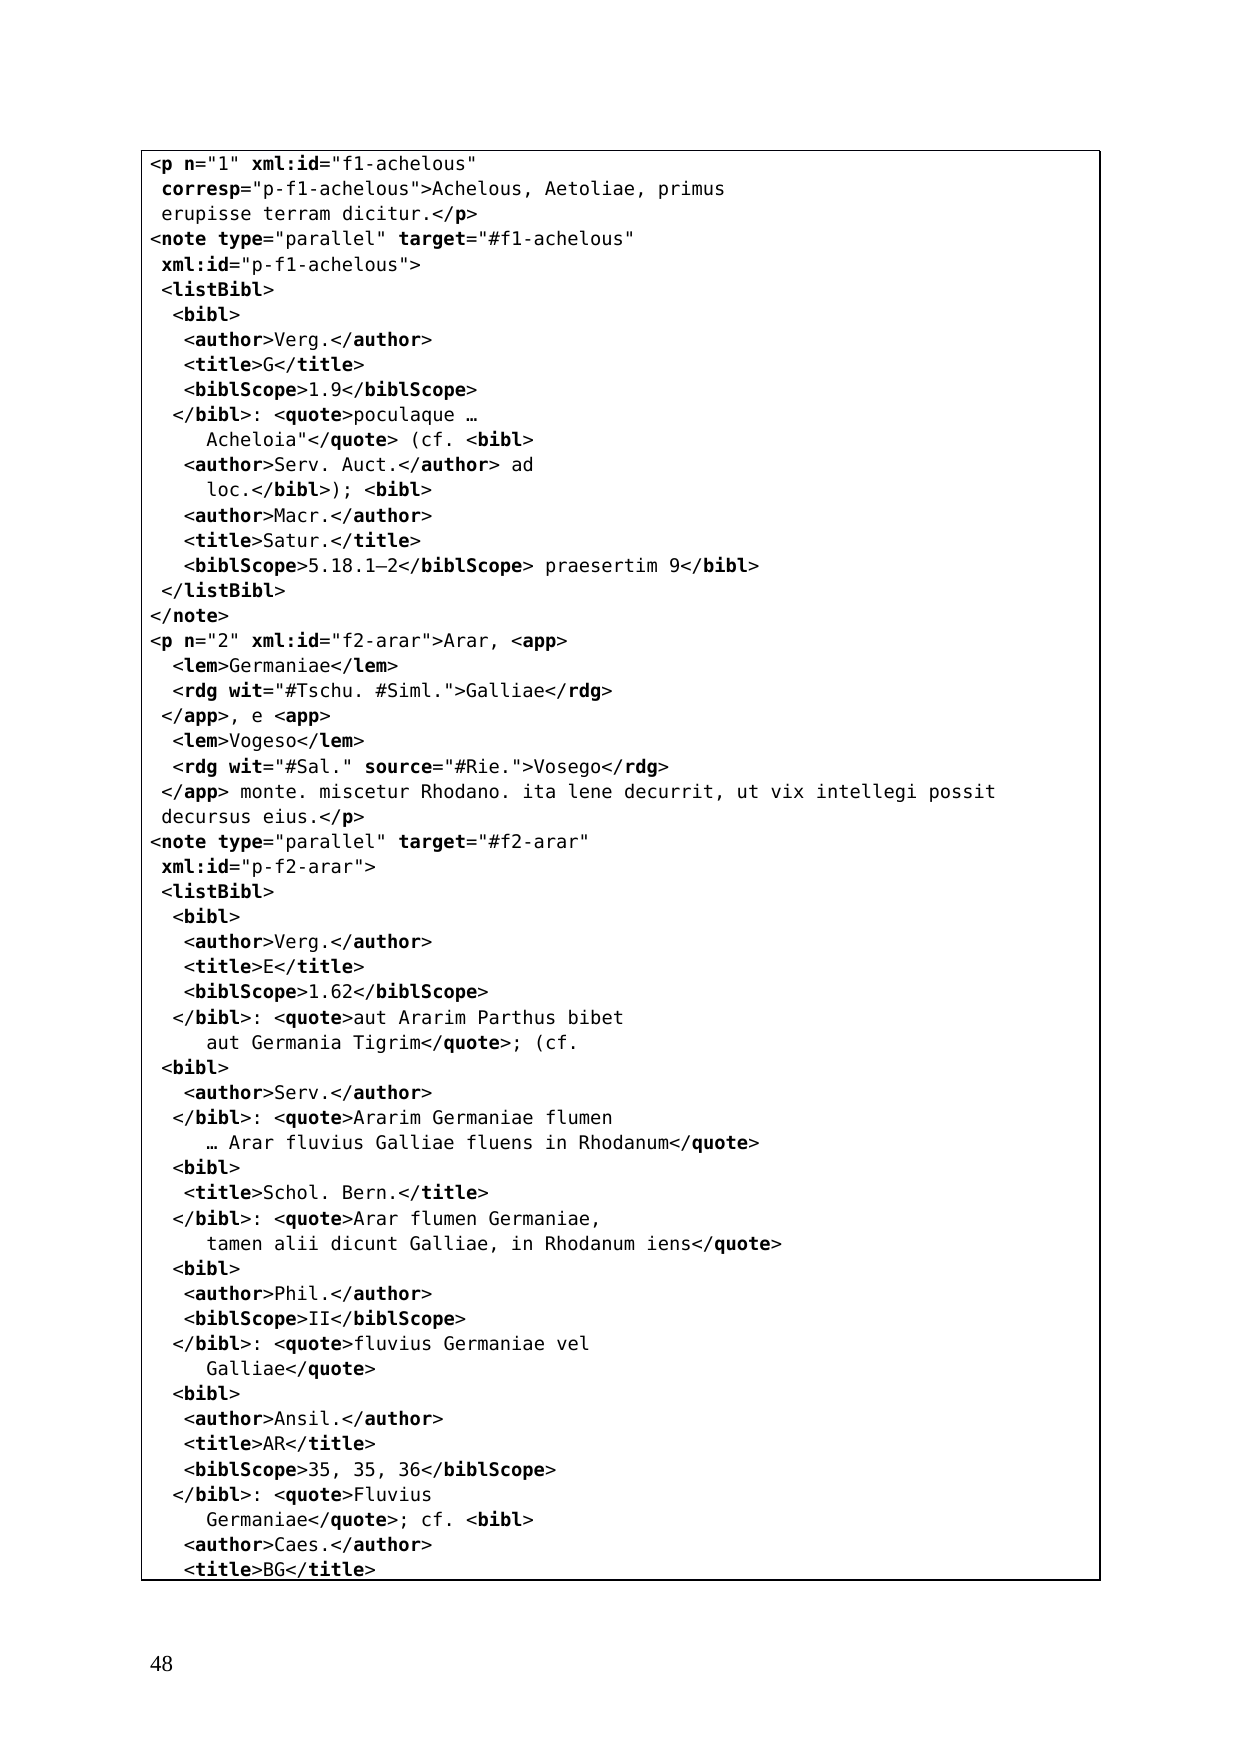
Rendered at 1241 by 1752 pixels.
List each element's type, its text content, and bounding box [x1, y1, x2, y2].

text <p n="1" xml:id="f1-achelous" corresp="p-f1-achelous">Achelous, Aetoliae, primus erupisse terram dicitur.</p> <note type="parallel" target="#f1-achelous" xml:id="p-f1-achelous"> <listBibl> <bibl> <author>Verg.</author> <title>G</title> <biblScope>1.9</biblScope> </bibl>: <quote>poculaque … Acheloia"</quote> (cf. <bibl> <author>Serv. Auct.</author> ad loc.</bibl>); <bibl> <author>Macr.</author> <title>Satur.</title> <biblScope>5.18.1–2</biblScope> praesertim 9</bibl> </listBibl> </note> <p n="2" xml:id="f2-arar">Arar, <app> <lem>Germaniae</lem> <rdg wit="#Tschu. #Siml.">Galliae</rdg> </app>, e <app> <lem>Vogeso</lem> <rdg wit="#Sal." source="#Rie.">Vosego</rdg> </app> monte. miscetur Rhodano. ita lene decurrit, ut vix intellegi possit decursus eius.</p> <note type="parallel" target="#f2-arar" xml:id="p-f2-arar"> <listBibl> <bibl> <author>Verg.</author> <title>E</title> <biblScope>1.62</biblScope> </bibl>: <quote>aut Ararim Parthus bibet aut Germania Tigrim</quote>; (cf. <bibl> <author>Serv.</author> </bibl>: <quote>Ararim Germaniae flumen … Arar fluvius Galliae fluens in Rhodanum</quote> <bibl> <title>Schol. Bern.</title> </bibl>: <quote>Arar flumen Germaniae, tamen alii dicunt Galliae, in Rhodanum iens</quote> <bibl> <author>Phil.</author> <biblScope>II</biblScope> </bibl>: <quote>fluvius Germaniae vel Galliae</quote> <bibl> <author>Ansil.</author> <title>AR</title> <biblScope>35, 35, 36</biblScope> </bibl>: <quote>Fluvius Germaniae</quote>; cf. <bibl> <author>Caes.</author> <title>BG</title> [142, 151, 1099, 1579]
